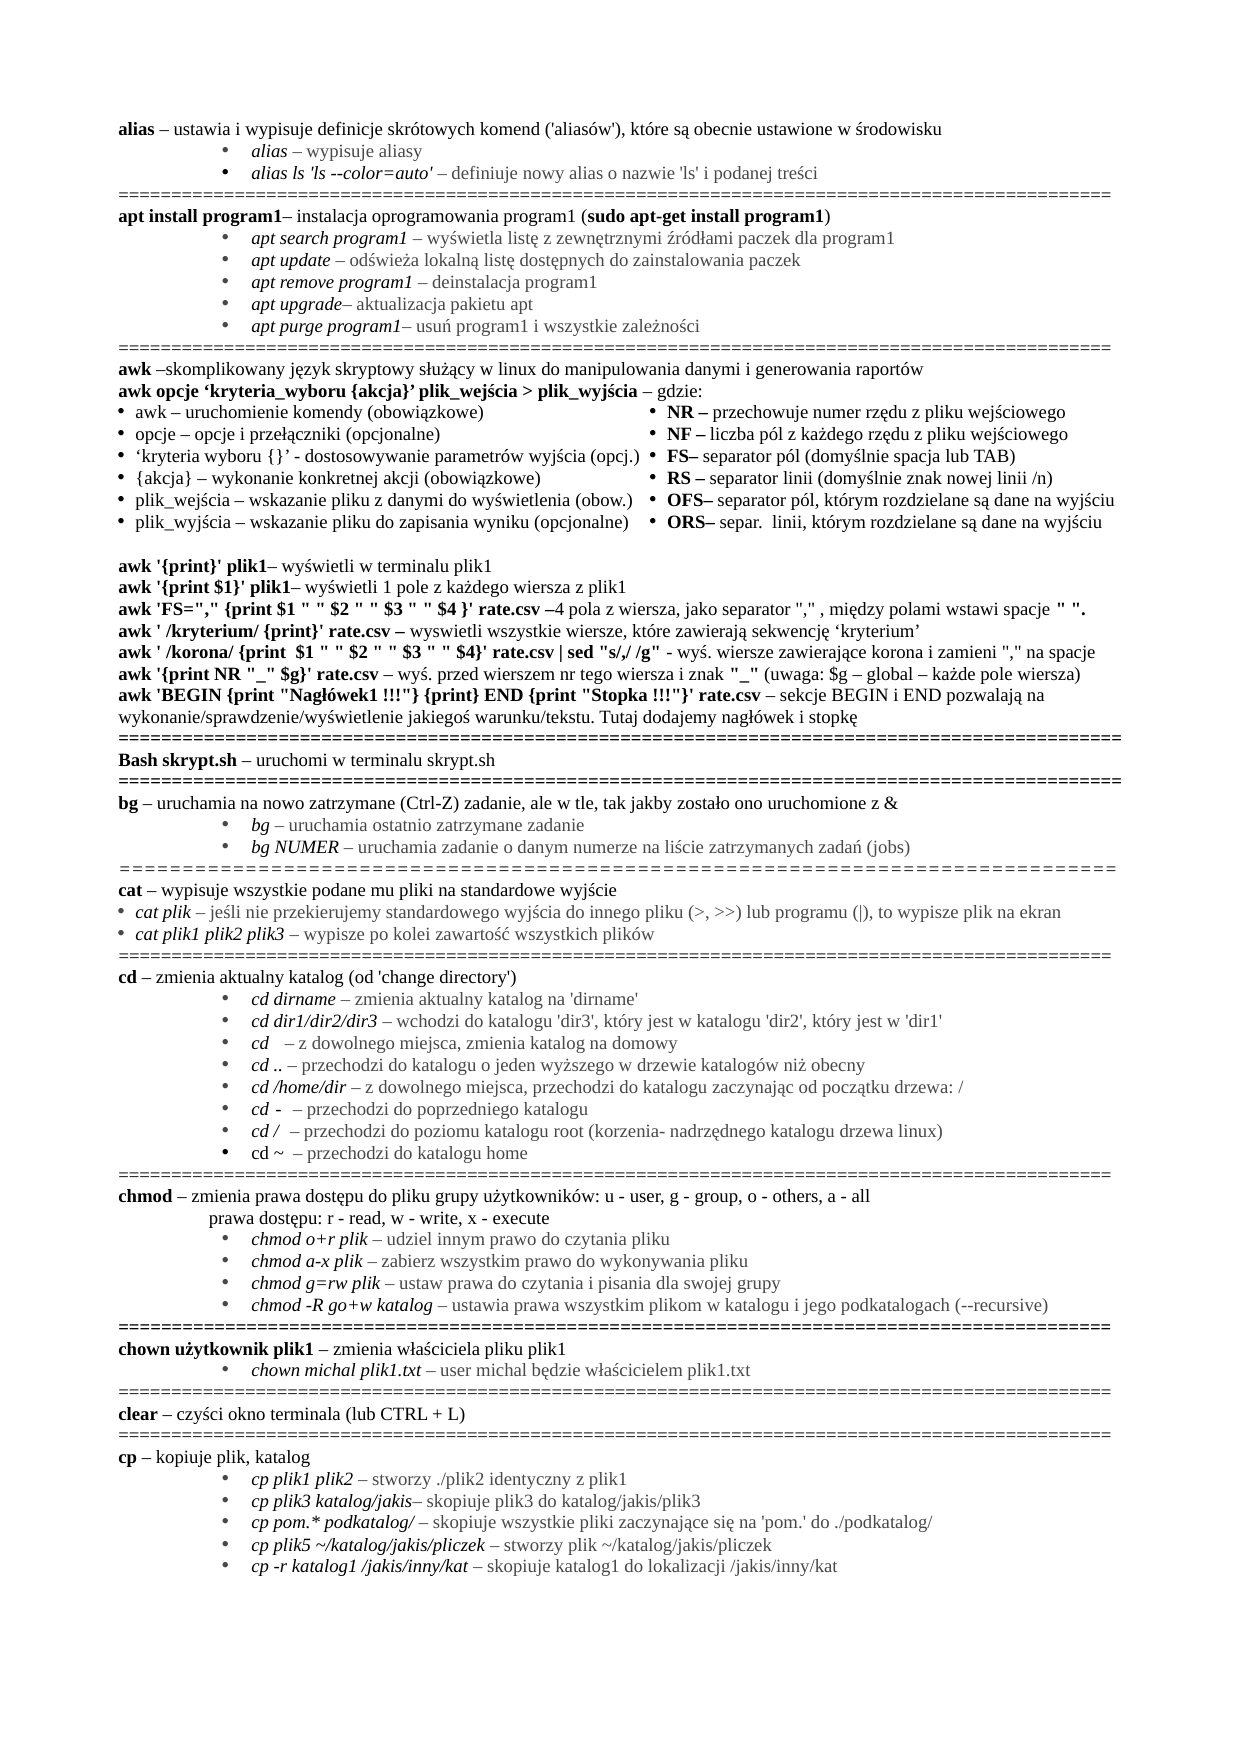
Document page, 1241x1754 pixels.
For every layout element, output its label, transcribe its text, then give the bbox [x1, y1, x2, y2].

subtitle chmod – zmienia prawa dostępu do pliku grupy użytkowników: u - user, g - group, o - others, a - all [118, 1185, 1122, 1207]
list ============================================================================================== [118, 944, 1122, 966]
subtitle cd – zmienia aktualny katalog (od 'change directory') [118, 966, 1122, 988]
list OFS– separator pól, którym rozdzielane są dane na wyjściu [709, 489, 1122, 511]
list ‘kryteria wyboru {}’ - dostosowywanie parametrów wyjścia (opcj.) [177, 445, 650, 467]
text clear – czyści okno terminala (lub CTRL + L) [118, 1403, 1122, 1424]
subtitle awk '{print $1}' plik1– wyświetli 1 pole z każdego wiersza z plik1 [118, 576, 1122, 598]
list ORS– separ. linii, którym rozdzielane są dane na wyjściu [709, 511, 1122, 533]
list cp plik1 plik2 – stworzy ./plik2 identyczny z plik1 [222, 1467, 1122, 1489]
subtitle alias – ustawia i wypisuje definicje skrótowych komend ('aliasów'), które są obecnie ustawione w środowisku [118, 118, 1122, 140]
list apt upgrade– aktualizacja pakietu apt [222, 293, 1122, 315]
list plik_wejścia – wskazanie pliku z danymi do wyświetlenia (obow.) [177, 489, 650, 511]
list cd .. – przechodzi do katalogu o jeden wyższego w drzewie katalogów niż obecny [222, 1054, 1122, 1076]
list cd ~ – przechodzi do katalogu home [222, 1142, 1122, 1163]
list cd / – przechodzi do poziomu katalogu root (korzenia- nadrzędnego katalogu drzewa linux) [222, 1119, 1122, 1142]
list FS– separator pól (domyślnie spacja lub TAB) [709, 445, 1122, 467]
list apt search program1 – wyświetla listę z zewnętrznymi źródłami paczek dla program1 [222, 227, 1122, 249]
subtitle cat – wypisuje wszystkie podane mu pliki na standardowe wyjście [118, 879, 1122, 901]
list NR – przechowuje numer rzędu z pliku wejściowego [709, 401, 1122, 423]
list apt remove program1 – deinstalacja program1 [222, 271, 1122, 293]
list apt update – odświeża lokalną listę dostępnych do zainstalowania paczek [222, 249, 1122, 271]
list cd dir1/dir2/dir3 – wchodzi do katalogu 'dir3', który jest w katalogu 'dir2', który jest w 'dir1' [222, 1010, 1122, 1032]
list NF – liczba pól z każdego rzędu z pliku wejściowego [709, 423, 1122, 445]
subtitle awk '{print}' plik1– wyświetli w terminalu plik1 [118, 555, 1122, 576]
list alias – wypisuje aliasy [222, 140, 1122, 162]
subtitle awk opcje ‘kryteria_wyboru {akcja}’ plik_wejścia > plik_wyjścia – gdzie: [118, 380, 1122, 401]
list {akcja} – wykonanie konkretnej akcji (obowiązkowe) [177, 467, 650, 489]
list opcje – opcje i przełączniki (opcjonalne) [177, 423, 650, 445]
list cd dirname – zmienia aktualny katalog na 'dirname' [222, 988, 1122, 1010]
list cat plik – jeśli nie przekierujemy standardowego wyjścia do innego pliku (>, >>) lub programu (|), to wypisze plik na ekran [177, 901, 1122, 923]
list cd – z dowolnego miejsca, zmienia katalog na domowy [222, 1032, 1122, 1054]
subtitle bg – uruchamia na nowo zatrzymane (Ctrl-Z) zadanie, ale w tle, tak jakby zostało ono uruchomione z & [118, 792, 1122, 813]
list chmod g=rw plik – ustaw prawa do czytania i pisania dla swojej grupy [222, 1272, 1122, 1294]
list chmod a-x plik – zabierz wszystkim prawo do wykonywania pliku [222, 1250, 1122, 1272]
list chmod -R go+w katalog – ustawia prawa wszystkim plikom w katalogu i jego podkatalogach (--recursive) [222, 1294, 1122, 1316]
list prawa dostępu: r - read, w - write, x - execute [208, 1207, 1122, 1228]
list cp plik5 ~/katalog/jakis/pliczek – stworzy plik ~/katalog/jakis/pliczek [222, 1533, 1122, 1555]
list =============================================================================== [118, 857, 1122, 879]
list bg NUMER – uruchamia zadanie o danym numerze na liście zatrzymanych zadań (jobs) [222, 836, 1122, 857]
list cd /home/dir – z dowolnego miejsca, przechodzi do katalogu zaczynając od początku drzewa: / [222, 1076, 1122, 1098]
subtitle cp – kopiuje plik, katalog [118, 1446, 1122, 1467]
subtitle ============================================================================================== [118, 770, 1122, 792]
list cat plik1 plik2 plik3 – wypisze po kolei zawartość wszystkich plików [177, 923, 1122, 944]
list awk 'FS="," {print $1 " " $2 " " $3 " " $4 }' rate.csv –4 pola z wiersza, jako separator "," , między polami wstawi spacje " ". [118, 598, 1122, 619]
list ============================================================================================== [118, 184, 1122, 205]
list awk – uruchomienie komendy (obowiązkowe) [177, 401, 650, 423]
list RS – separator linii (domyślnie znak nowej linii /n) [709, 467, 1122, 489]
list awk ' /korona/ {print $1 " " $2 " " $3 " " $4}' rate.csv | sed "s/,/ /g" - wyś. wiersze zawierające korona i zamieni "," na spacje [118, 641, 1122, 663]
list awk 'BEGIN {print "Nagłówek1 !!!"} {print} END {print "Stopka !!!"}' rate.csv – sekcje BEGIN i END pozwalają na wykonanie/sprawdzenie/wyświetlenie jakiegoś warunku/tekstu. Tutaj dodajemy nagłówek i stopkę [118, 684, 1122, 727]
subtitle Bash skrypt.sh – uruchomi w terminalu skrypt.sh [118, 749, 1122, 770]
list bg – uruchamia ostatnio zatrzymane zadanie [222, 813, 1122, 836]
subtitle apt install program1– instalacja oprogramowania program1 (sudo apt-get install program1) [118, 205, 1122, 227]
list cp plik3 katalog/jakis– skopiuje plik3 do katalog/jakis/plik3 [222, 1489, 1122, 1511]
list chown michal plik1.txt – user michal będzie właścicielem plik1.txt [222, 1359, 1122, 1381]
list cp pom.* podkatalog/ – skopiuje wszystkie pliki zaczynające się na 'pom.' do ./podkatalog/ [222, 1511, 1122, 1533]
list plik_wyjścia – wskazanie pliku do zapisania wyniku (opcjonalne) [177, 511, 650, 533]
list alias ls 'ls --color=auto' – definiuje nowy alias o nazwie 'ls' i podanej treści [222, 162, 1122, 184]
subtitle awk –skomplikowany język skryptowy służący w linux do manipulowania danymi i generowania raportów [118, 358, 1122, 380]
list ============================================================================================== [118, 1163, 1122, 1185]
list awk ' /kryterium/ {print}' rate.csv – wyswietli wszystkie wiersze, które zawierają sekwencję ‘kryterium’ [118, 619, 1122, 641]
subtitle chown użytkownik plik1 – zmienia właściciela pliku plik1 [118, 1338, 1122, 1359]
list chmod o+r plik – udziel innym prawo do czytania pliku [222, 1228, 1122, 1250]
list cp -r katalog1 /jakis/inny/kat – skopiuje katalog1 do lokalizacji /jakis/inny/kat [222, 1555, 1122, 1577]
list ============================================================================================== [118, 1381, 1122, 1403]
subtitle ============================================================================================== [118, 727, 1122, 749]
list ============================================================================================== [118, 1424, 1122, 1446]
list ============================================================================================== [118, 337, 1122, 358]
list awk '{print NR "_" $g}' rate.csv – wyś. przed wierszem nr tego wiersza i znak "_" (uwaga: $g – global – każde pole wiersza) [118, 663, 1122, 684]
list cd - – przechodzi do poprzedniego katalogu [222, 1098, 1122, 1119]
list apt purge program1– usuń program1 i wszystkie zależności [222, 315, 1122, 337]
subtitle ============================================================================================= [118, 1316, 1122, 1338]
